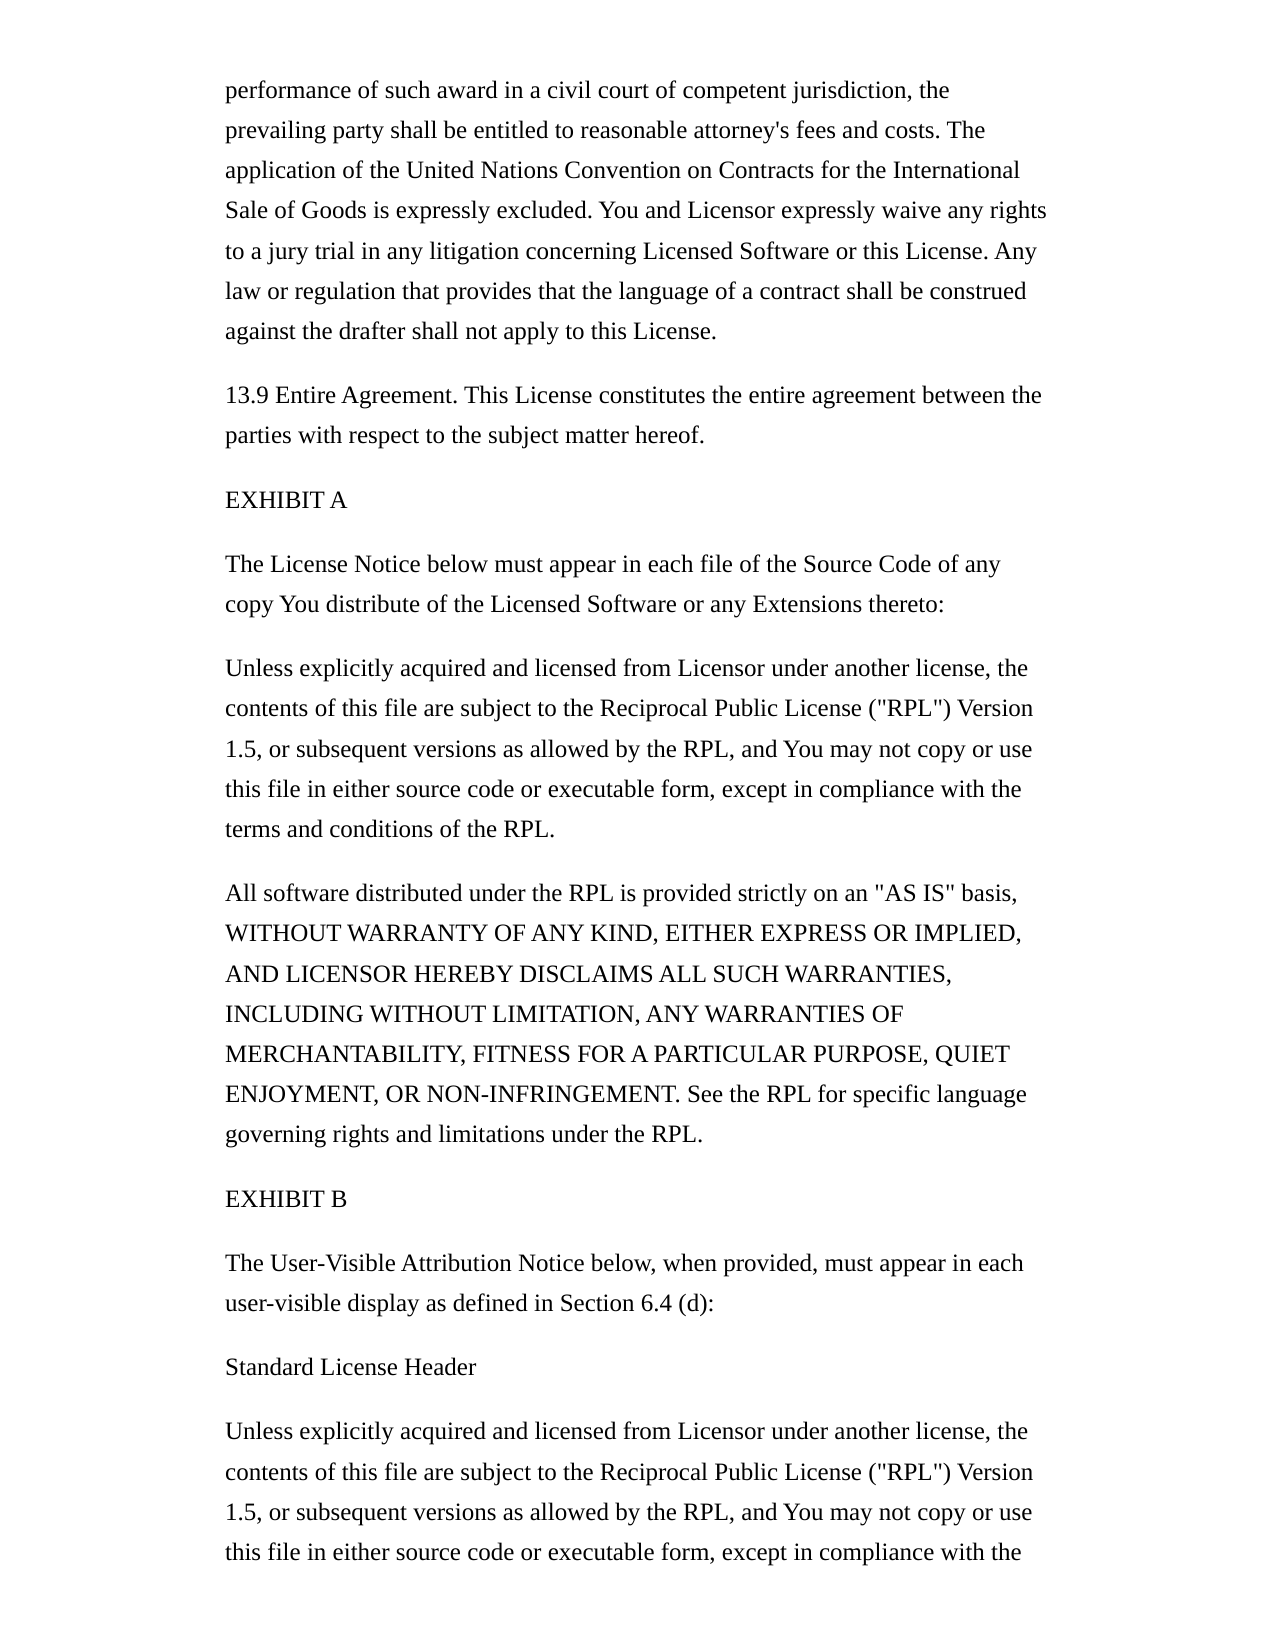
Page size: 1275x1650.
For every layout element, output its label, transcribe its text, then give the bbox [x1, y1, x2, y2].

text EXHIBIT B [225, 1184, 1050, 1212]
text The License Notice below must appear in each file of the Source Code of any copy You distribute of the Licensed Software or any Extensions thereto: [225, 549, 1050, 618]
text The User-Visible Attribution Notice below, when provided, must appear in each user-visible display as defined in Section 6.4 (d): [225, 1248, 1050, 1317]
text Unless explicitly acquired and licensed from Licensor under another license, the contents of this file are subject to the Reciprocal Public License ("RPL") Version 1.5, or subsequent versions as allowed by the RPL, and You may not copy or use this file in either source code or executable form, except in compliance with the terms and conditions of the RPL. [225, 653, 1050, 843]
text All software distributed under the RPL is provided strictly on an "AS IS" basis, WITHOUT WARRANTY OF ANY KIND, EITHER EXPRESS OR IMPLIED, AND LICENSOR HEREBY DISCLAIMS ALL SUCH WARRANTIES, INCLUDING WITHOUT LIMITATION, ANY WARRANTIES OF MERCHANTABILITY, FITNESS FOR A PARTICULAR PURPOSE, QUIET ENJOYMENT, OR NON-INFRINGEMENT. See the RPL for specific language governing rights and limitations under the RPL. [225, 878, 1050, 1148]
text Standard License Header [225, 1352, 1050, 1381]
text Unless explicitly acquired and licensed from Licensor under another license, the contents of this file are subject to the Reciprocal Public License ("RPL") Version 1.5, or subsequent versions as allowed by the RPL, and You may not copy or use this file in either source code or executable form, except in compliance with the [225, 1416, 1050, 1566]
text 13.9 Entire Agreement. This License constitutes the entire agreement between the parties with respect to the subject matter hereof. [225, 380, 1050, 449]
text performance of such award in a civil court of competent jurisdiction, the prevailing party shall be entitled to reasonable attorney's fees and costs. The application of the United Nations Convention on Contracts for the International Sale of Goods is expressly excluded. You and Licensor expressly waive any rights to a jury trial in any litigation concerning Licensed Software or this License. Any law or regulation that provides that the language of a contract shall be construed against the drafter shall not apply to this License. [225, 75, 1050, 345]
text EXHIBIT A [225, 485, 1050, 513]
